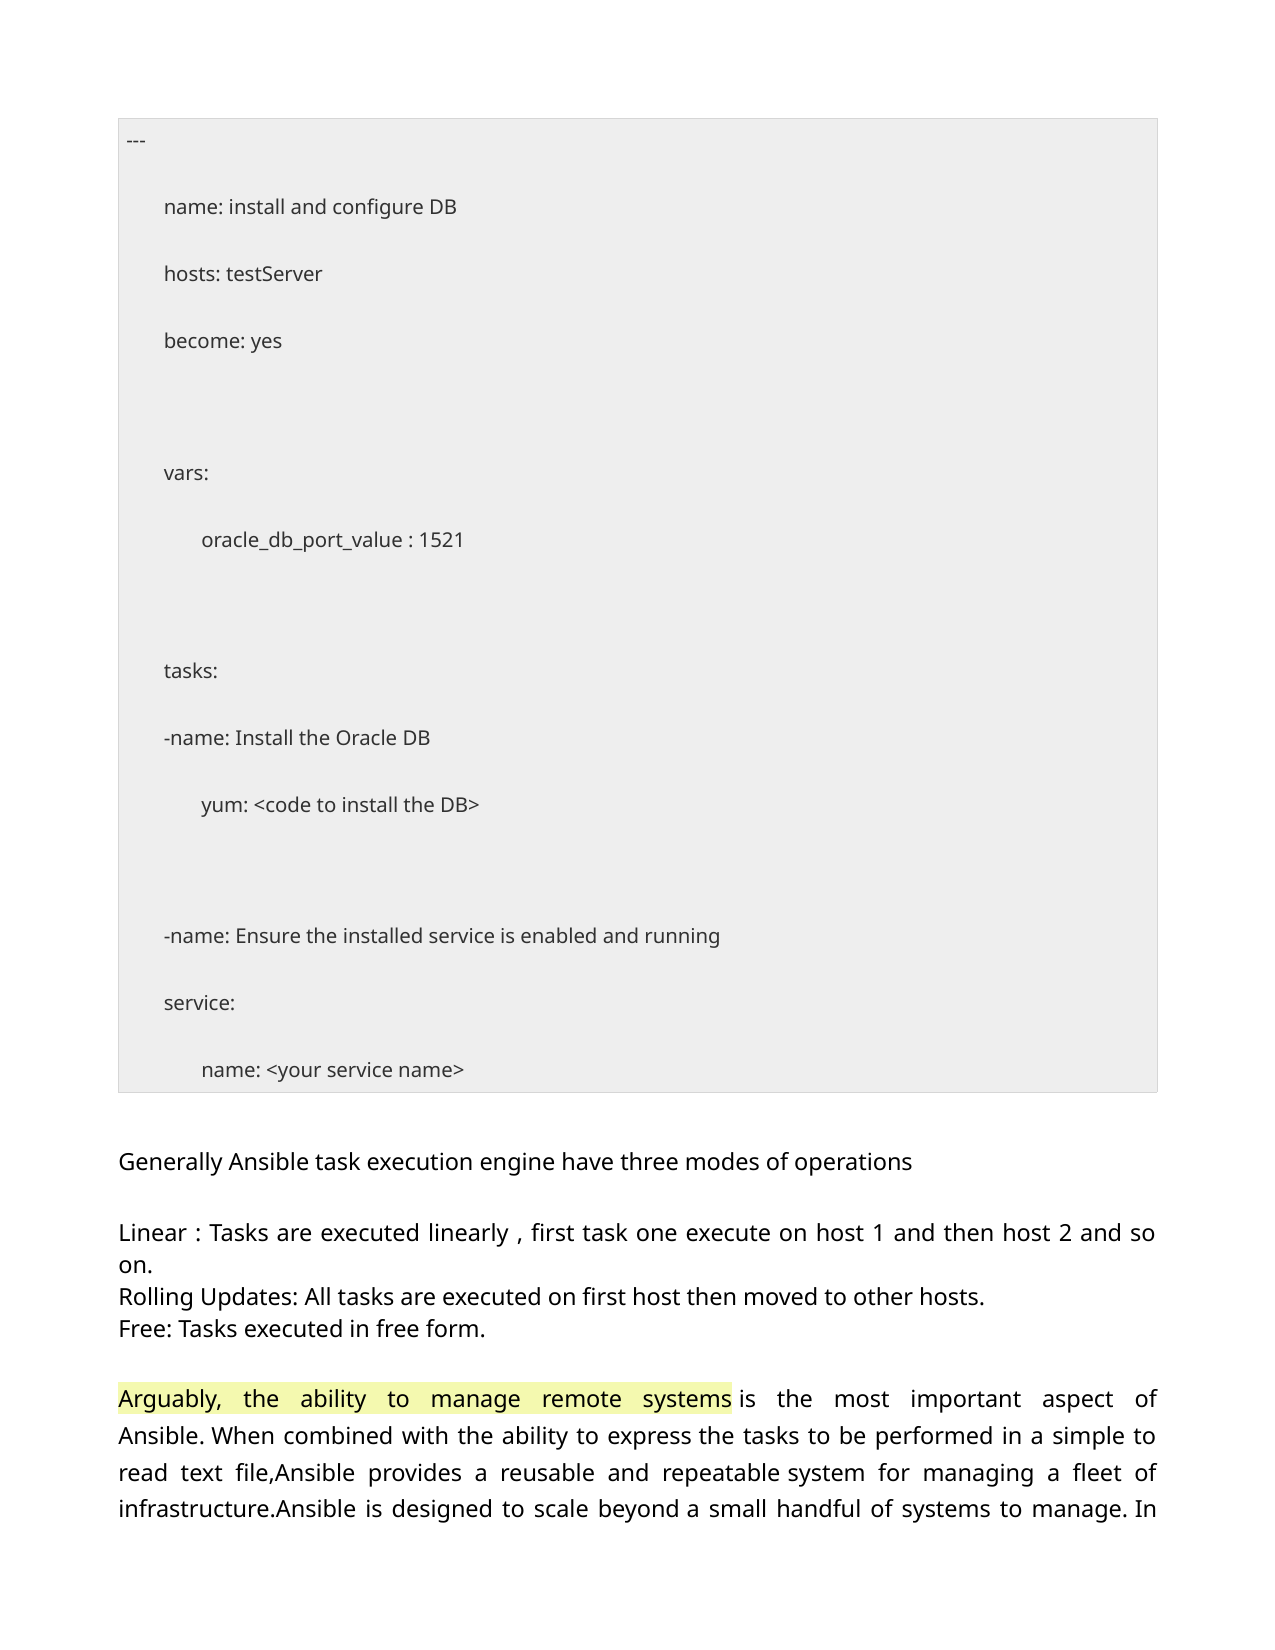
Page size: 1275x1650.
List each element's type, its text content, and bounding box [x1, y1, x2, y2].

text vars: [119, 450, 1157, 486]
text name: <your service name> [119, 1048, 1157, 1092]
text -name: Ensure the installed service is enabled and running [119, 914, 1157, 950]
text become: yes [119, 319, 1157, 355]
text service: [119, 981, 1157, 1017]
text Linear : Tasks are executed linearly , first task one execute on host 1 and then host 2 and so on. [118, 1216, 1157, 1280]
text name: install and configure DB [119, 185, 1157, 221]
text --- [119, 119, 1157, 154]
text oracle_db_port_value : 1521 [119, 517, 1157, 553]
text tasks: [119, 648, 1157, 684]
text yum: <code to install the DB> [119, 783, 1157, 818]
text Free: Tasks executed in free form. [118, 1312, 1157, 1344]
text Generally Ansible task execution engine have three modes of operations [118, 1146, 1157, 1178]
text hosts: testServer [119, 252, 1157, 288]
text Rolling Updates: All tasks are executed on first host then moved to other hosts. [118, 1280, 1157, 1312]
text Arguably, the ability to manage remote systems is the most important aspect of Ansible. When combined with the ability to express the tasks to be performed in a simple to read text file,Ansible provides a reusable and repeatable system for managing a fleet of infrastructure.Ansible is designed to scale beyond a small handful of systems to manage. In [118, 1382, 1157, 1524]
text -name: Install the Oracle DB [119, 716, 1157, 751]
